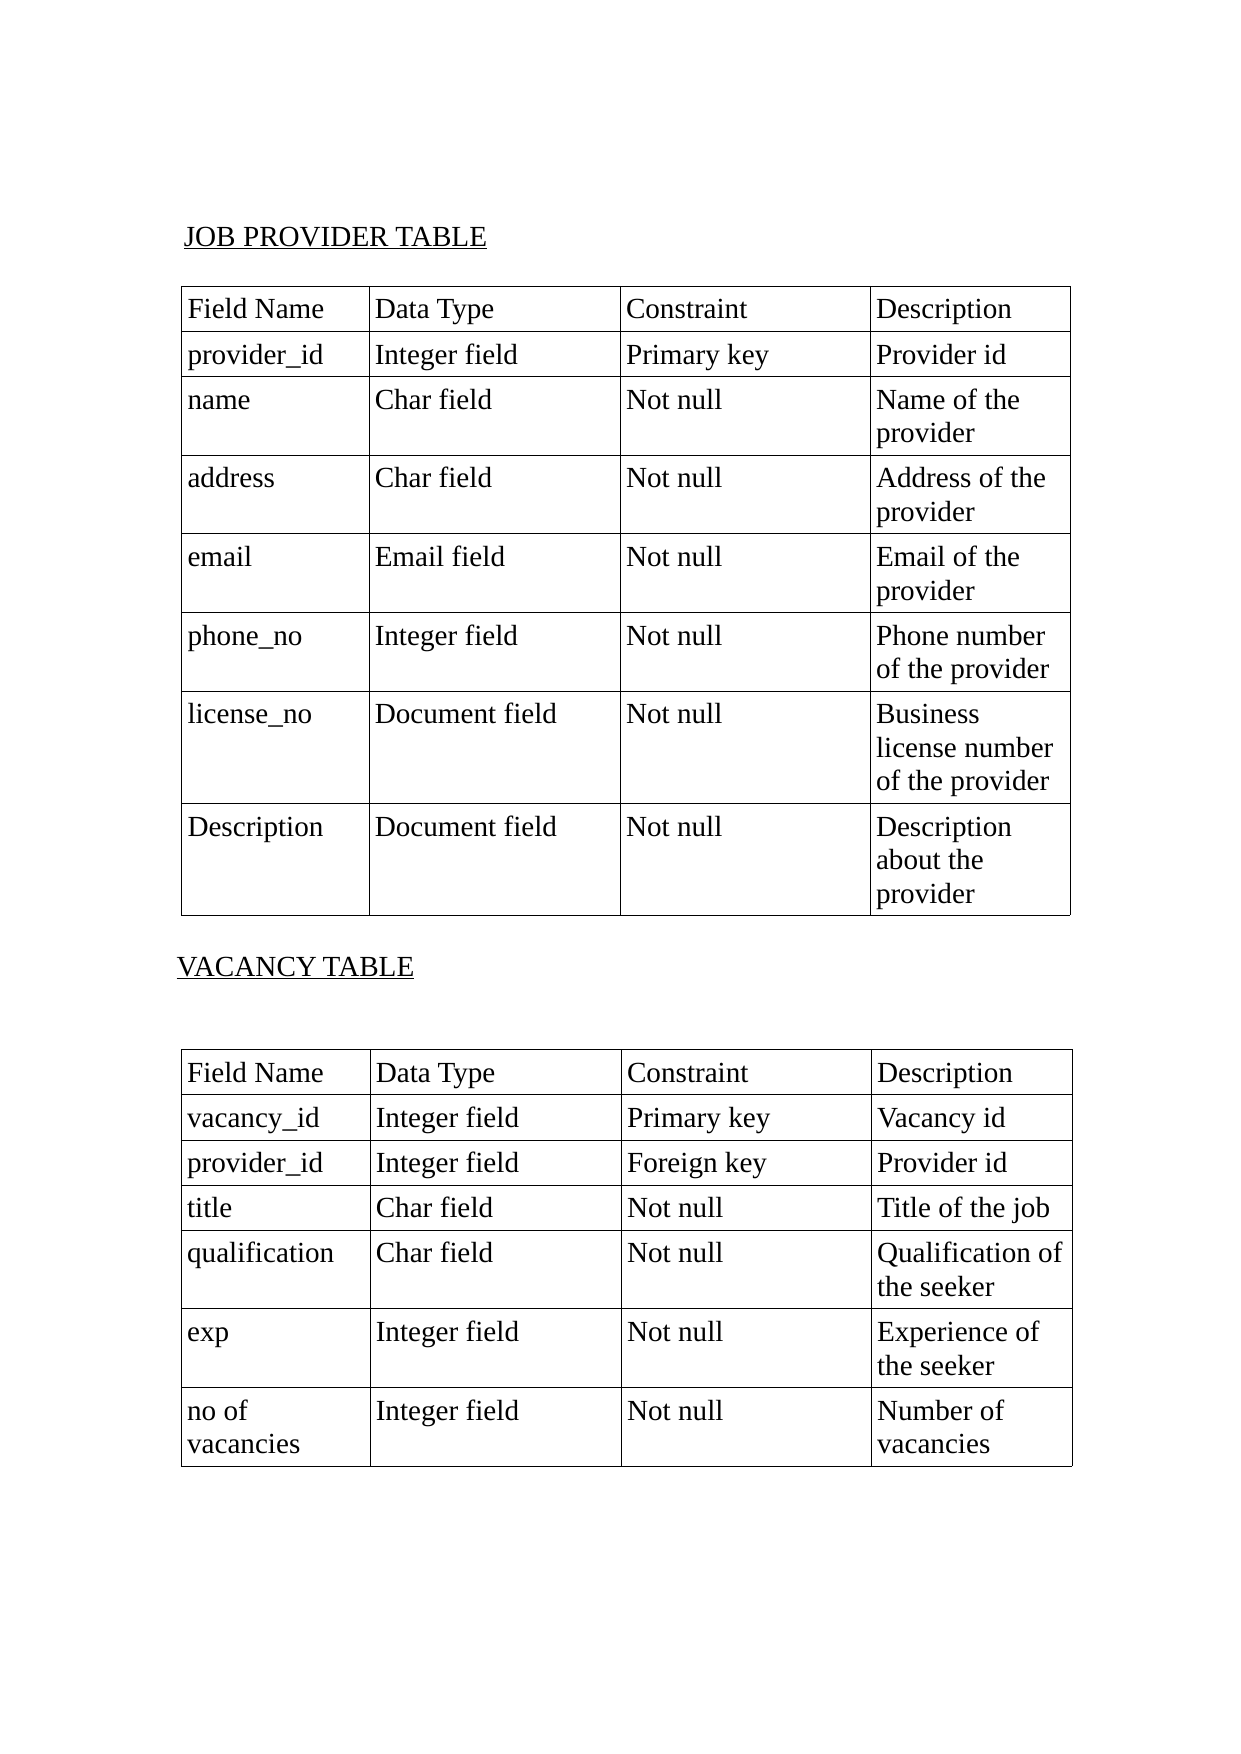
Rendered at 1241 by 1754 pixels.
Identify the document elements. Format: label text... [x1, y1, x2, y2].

table_header Description [872, 1050, 1072, 1094]
table_cell Primary key [621, 332, 870, 376]
table_cell Char field [371, 1231, 621, 1308]
table_cell Char field [370, 456, 620, 533]
table_cell Title of the job [872, 1186, 1072, 1230]
table_cell Char field [370, 377, 620, 455]
table_cell no of vacancies [182, 1388, 370, 1466]
table_cell Integer field [371, 1388, 621, 1466]
table_cell name [182, 377, 369, 455]
table_cell Foreign key [622, 1141, 871, 1184]
table_cell Not null [621, 613, 870, 691]
table_cell Vacancy id [872, 1095, 1072, 1139]
table_cell address [182, 456, 369, 533]
table_cell Not null [621, 692, 870, 803]
table_cell Description [182, 804, 369, 915]
text VACANCY TABLE [118, 949, 1122, 982]
table_cell Not null [621, 377, 870, 455]
table_cell Char field [371, 1186, 621, 1230]
table_cell Not null [621, 534, 870, 612]
table_header Description [871, 287, 1070, 331]
table_cell Integer field [371, 1309, 621, 1387]
table_cell qualification [182, 1231, 370, 1308]
table_cell Integer field [370, 613, 620, 691]
table_cell Not null [621, 804, 870, 915]
table_cell Not null [622, 1388, 871, 1466]
table_cell Number of vacancies [872, 1388, 1072, 1466]
table_header Data Type [371, 1050, 621, 1094]
table_cell Description about the provider [871, 804, 1070, 915]
table_cell Integer field [371, 1095, 621, 1139]
table_cell Primary key [622, 1095, 871, 1139]
table_cell Provider id [871, 332, 1070, 376]
table_cell Not null [622, 1231, 871, 1308]
table_cell Email of the provider [871, 534, 1070, 612]
table_cell Provider id [872, 1141, 1072, 1184]
table_cell title [182, 1186, 370, 1230]
table_header Constraint [622, 1050, 871, 1094]
table_cell Not null [621, 456, 870, 533]
table_cell Qualification of the seeker [872, 1231, 1072, 1308]
table_cell Not null [622, 1309, 871, 1387]
table_header Data Type [370, 287, 620, 331]
table_cell Phone number of the provider [871, 613, 1070, 691]
table_cell Not null [622, 1186, 871, 1230]
table_cell license_no [182, 692, 369, 803]
table_cell Experience of the seeker [872, 1309, 1072, 1387]
table_cell Email field [370, 534, 620, 612]
table_cell vacancy_id [182, 1095, 370, 1139]
table_cell Business license number of the provider [871, 692, 1070, 803]
text JOB PROVIDER TABLE [118, 219, 1122, 252]
table_header Field Name [182, 1050, 370, 1094]
table_cell Integer field [371, 1141, 621, 1184]
table_cell Name of the provider [871, 377, 1070, 455]
table_cell Address of the provider [871, 456, 1070, 533]
table_cell provider_id [182, 1141, 370, 1184]
table_cell Document field [370, 692, 620, 803]
table_cell Integer field [370, 332, 620, 376]
table_cell phone_no [182, 613, 369, 691]
table_cell provider_id [182, 332, 369, 376]
table_header Field Name [182, 287, 369, 331]
table_header Constraint [621, 287, 870, 331]
table_cell Document field [370, 804, 620, 915]
table_cell exp [182, 1309, 370, 1387]
table_cell email [182, 534, 369, 612]
